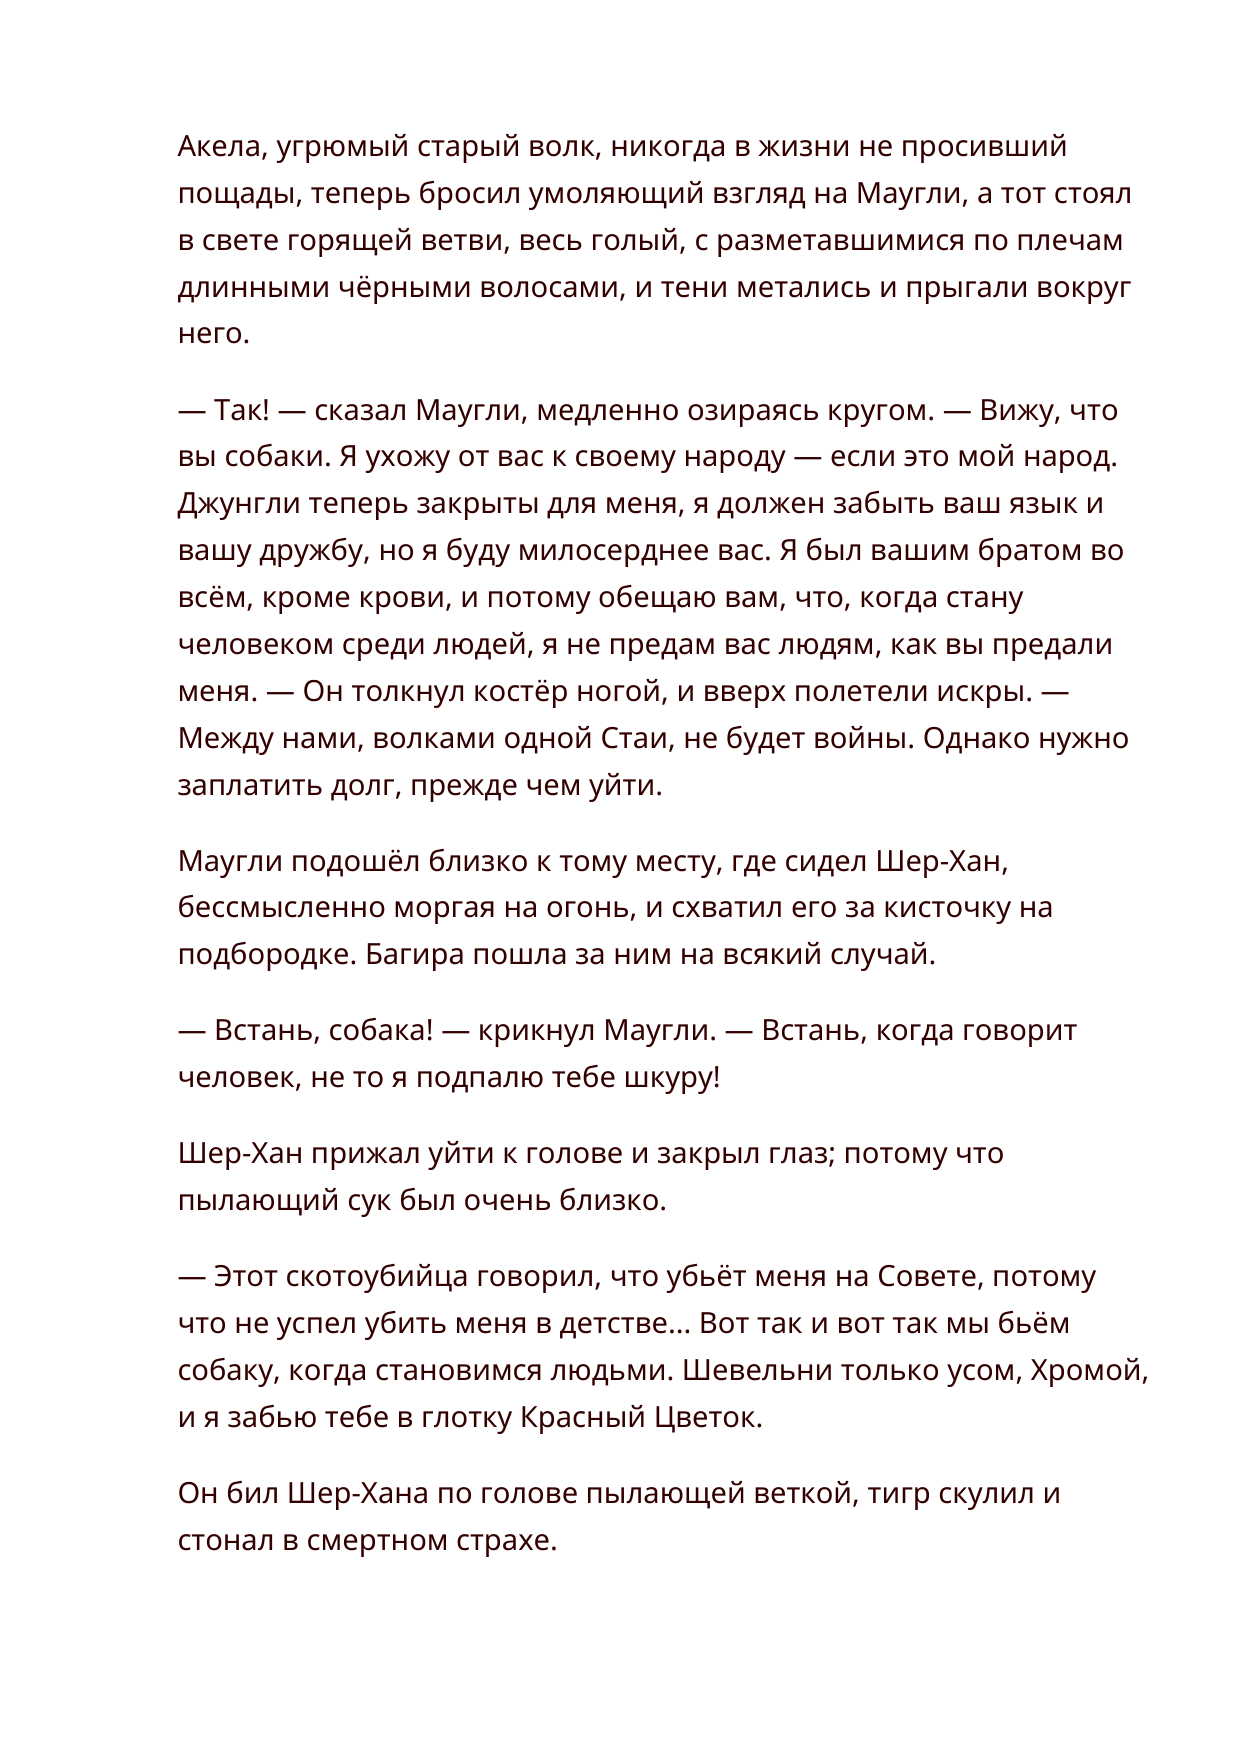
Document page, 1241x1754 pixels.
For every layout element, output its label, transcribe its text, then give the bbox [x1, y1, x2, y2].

text Маугли подошёл близко к тому месту, где сидел Шер-Хан, бессмысленно моргая на огонь, и схватил его за кисточку на подбородке. Багира пошла за ним на всякий случай. [177, 833, 1152, 973]
text Шер-Хан прижал уйти к голове и закрыл глаз; потому что пылающий сук был очень близко. [177, 1125, 1152, 1219]
text — Встань, собака! — крикнул Маугли. — Встань, когда говорит человек, не то я подпалю тебе шкуру! [177, 1002, 1152, 1096]
text Акела, угрюмый старый волк, никогда в жизни не просивший пощады, теперь бросил умоляющий взгляд на Маугли, а тот стоял в свете горящей ветви, весь голый, с разметавшимися по плечам длинными чёрными волосами, и тени метались и прыгали вокруг него. [177, 118, 1152, 352]
text Он бил Шер-Хана по голове пылающей веткой, тигр скулил и стонал в смертном страхе. [177, 1465, 1152, 1559]
text — Этот скотоубийца говорил, что убьёт меня на Совете, потому что не успел убить меня в детстве... Вот так и вот так мы бьём собаку, когда становимся людьми. Шевельни только усом, Хромой, и я забью тебе в глотку Красный Цветок. [177, 1248, 1152, 1436]
text — Так! — сказал Маугли, медленно озираясь кругом. — Вижу, что вы собаки. Я ухожу от вас к своему народу — если это мой народ. Джунгли теперь закрыты для меня, я должен забыть ваш язык и вашу дружбу, но я буду милосерднее вас. Я был вашим братом во всём, кроме крови, и потому обещаю вам, что, когда стану человеком среди людей, я не предам вас людям, как вы предали меня. — Он толкнул костёр ногой, и вверх полетели искры. — Между нами, волками одной Стаи, не будет войны. Однако нужно заплатить долг, прежде чем уйти. [177, 382, 1152, 803]
